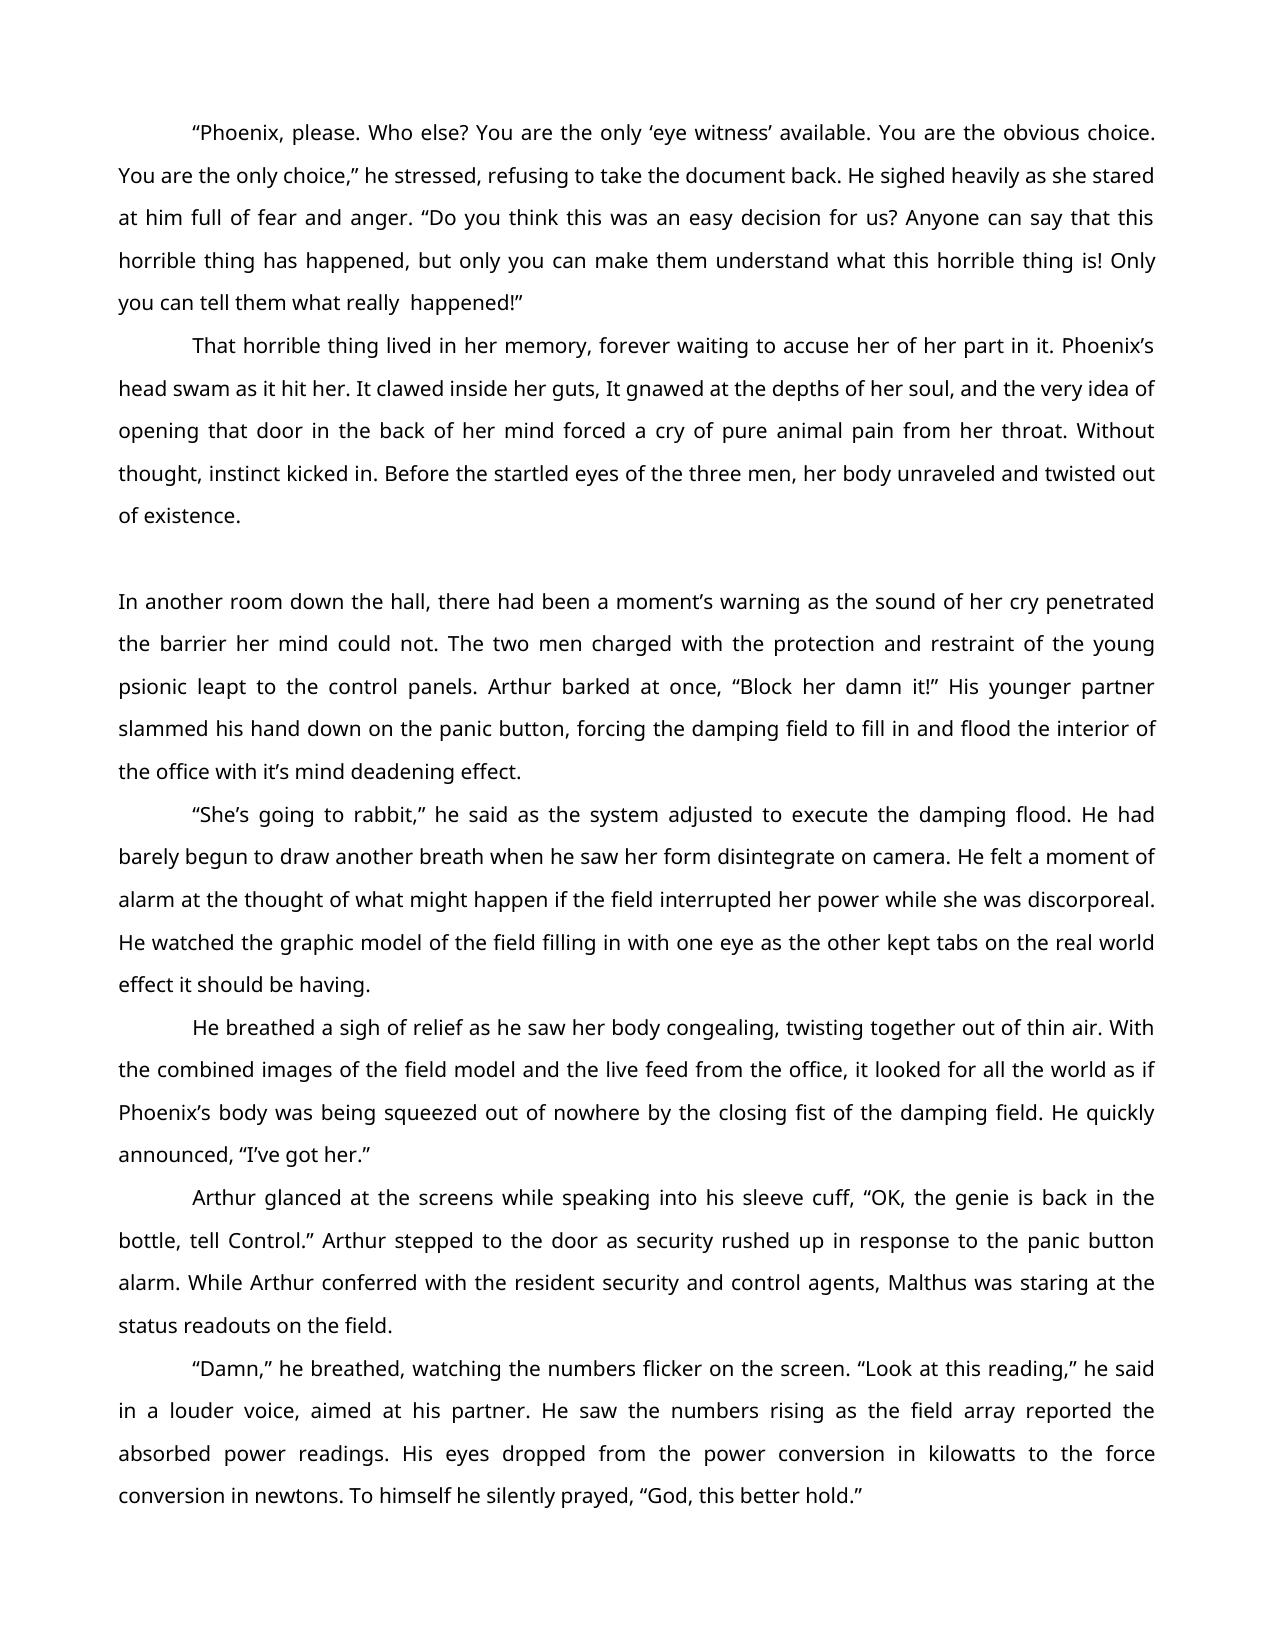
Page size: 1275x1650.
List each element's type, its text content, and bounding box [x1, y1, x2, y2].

text “Phoenix, please. Who else? You are the only ‘eye witness’ available. You are the obvious choice. You are the only choice,” he stressed, refusing to take the document back. He sighed heavily as she stared at him full of fear and anger. “Do you think this was an easy decision for us? Anyone can say that this horrible thing has happened, but only you can make them understand what this horrible thing is! Only you can tell them what really happened!” [118, 118, 1157, 317]
text In another room down the hall, there had been a moment’s warning as the sound of her cry penetrated the barrier her mind could not. The two men charged with the protection and restraint of the young psionic leapt to the control panels. Arthur barked at once, “Block her damn it!” His younger partner slammed his hand down on the panic button, forcing the damping field to fill in and flood the interior of the office with it’s mind deadening effect. [118, 587, 1157, 786]
text Arthur glanced at the screens while speaking into his sleeve cuff, “OK, the genie is back in the bottle, tell Control.” Arthur stepped to the door as security rushed up in response to the panic button alarm. While Arthur conferred with the resident security and control agents, Malthus was staring at the status readouts on the field. [118, 1183, 1157, 1339]
text He breathed a sigh of relief as he saw her body congealing, twisting together out of thin air. With the combined images of the field model and the live feed from the office, it looked for all the world as if Phoenix’s body was being squeezed out of nowhere by the closing fist of the damping field. He quickly announced, “I’ve got her.” [118, 1013, 1157, 1169]
text “She’s going to rabbit,” he said as the system adjusted to execute the damping flood. He had barely begun to draw another breath when he saw her form disintegrate on camera. He felt a moment of alarm at the thought of what might happen if the field interrupted her power while she was discorporeal. He watched the graphic model of the field filling in with one eye as the other kept tabs on the real world effect it should be having. [118, 800, 1157, 999]
text “Damn,” he breathed, watching the numbers flicker on the screen. “Look at this reading,” he said in a louder voice, aimed at his partner. He saw the numbers rising as the field array reported the absorbed power readings. His eyes dropped from the power conversion in kilowatts to the force conversion in newtons. To himself he silently prayed, “God, this better hold.” [118, 1354, 1157, 1510]
text That horrible thing lived in her memory, forever waiting to accuse her of her part in it. Phoenix’s head swam as it hit her. It clawed inside her guts, It gnawed at the depths of her soul, and the very idea of opening that door in the back of her mind forced a cry of pure animal pain from her throat. Without thought, instinct kicked in. Before the startled eyes of the three men, her body unraveled and twisted out of existence. [118, 331, 1157, 530]
